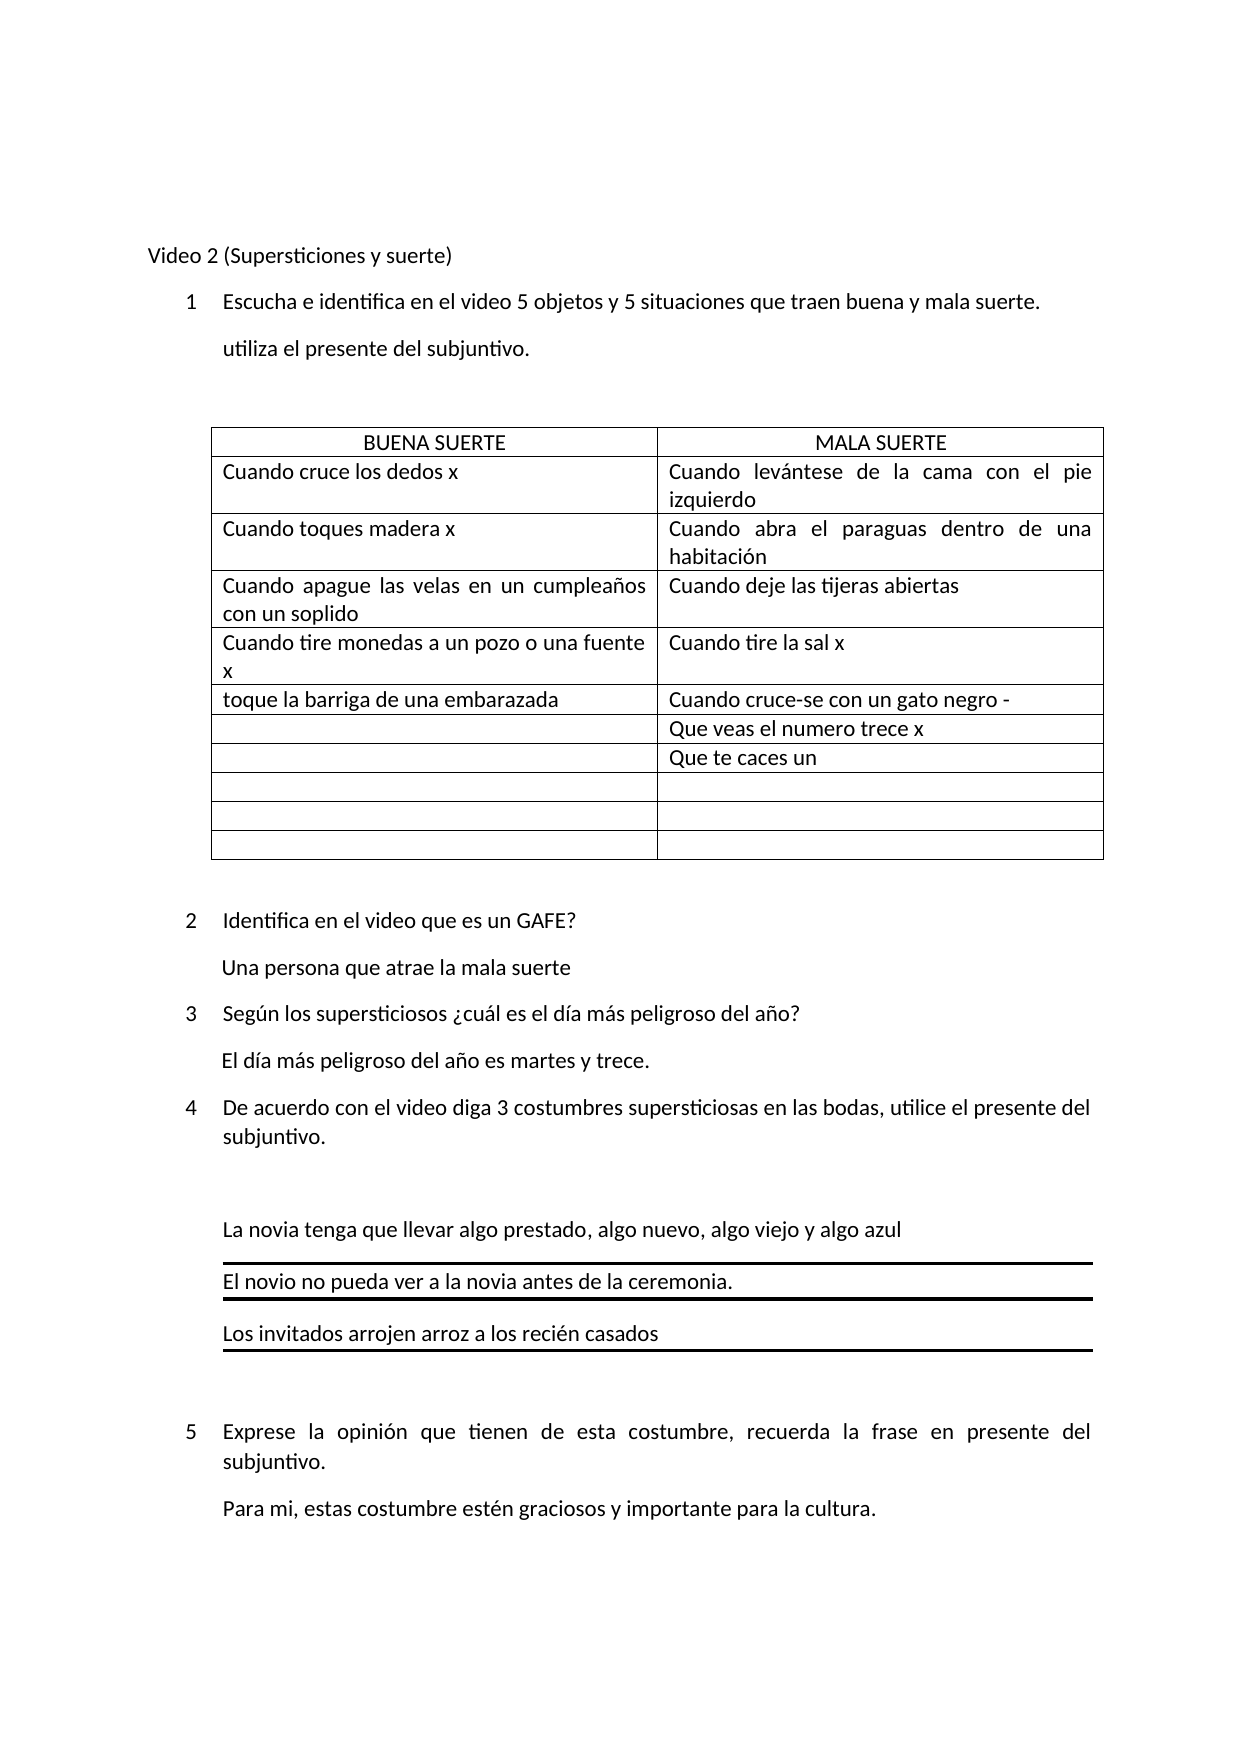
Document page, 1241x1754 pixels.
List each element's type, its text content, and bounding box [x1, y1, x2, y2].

table_cell Cuando levántese de la cama con el pie izquierdo [658, 457, 1103, 513]
text El día más peligroso del año es martes y trece. [148, 1046, 1093, 1074]
list Escucha e identifica en el video 5 objetos y 5 situaciones que traen buena y mala suerte. [185, 287, 1093, 315]
list Los invitados arrojen arroz a los recién casados [223, 1319, 1093, 1349]
table_cell Cuando tire monedas a un pozo o una fuente x [212, 628, 657, 684]
table_cell Que te caces un [658, 744, 1103, 772]
list Exprese la opinión que tienen de esta costumbre, recuerda la frase en presente del subjuntivo. [185, 1417, 1093, 1475]
list Para mi, estas costumbre estén graciosos y importante para la cultura. [223, 1494, 1093, 1522]
table_cell [212, 715, 657, 742]
text Video 2 (Supersticiones y suerte) [148, 241, 1093, 269]
text Una persona que atrae la mala suerte [148, 953, 1093, 981]
table_cell [212, 831, 657, 859]
table_cell Cuando tire la sal x [658, 628, 1103, 684]
table_cell Cuando abra el paraguas dentro de una habitación [658, 514, 1103, 570]
table_header BUENA SUERTE [212, 428, 657, 456]
table_cell Cuando deje las tijeras abiertas [658, 571, 1103, 627]
list De acuerdo con el video diga 3 costumbres supersticiosas en las bodas, utilice el presente del subjuntivo. [185, 1093, 1093, 1151]
table_cell Cuando toques madera x [212, 514, 657, 570]
list Identifica en el video que es un GAFE? [185, 906, 1093, 934]
table_cell Cuando cruce los dedos x [212, 457, 657, 513]
table_header MALA SUERTE [658, 428, 1103, 456]
table_cell [212, 773, 657, 801]
list Según los supersticiosos ¿cuál es el día más peligroso del año? [185, 999, 1093, 1027]
list El novio no pueda ver a la novia antes de la ceremonia. [223, 1265, 1093, 1297]
table_cell [212, 744, 657, 772]
table_cell Cuando apague las velas en un cumpleaños con un soplido [212, 571, 657, 627]
table_cell toque la barriga de una embarazada [212, 685, 657, 713]
list utiliza el presente del subjuntivo. [223, 334, 1093, 362]
table_cell [658, 831, 1103, 859]
table_cell Cuando cruce-se con un gato negro - [658, 685, 1103, 713]
table_cell [658, 802, 1103, 830]
list La novia tenga que llevar algo prestado, algo nuevo, algo viejo y algo azul [223, 1216, 1093, 1244]
table_cell [658, 773, 1103, 801]
table_cell [212, 802, 657, 830]
table_cell Que veas el numero trece x [658, 715, 1103, 742]
